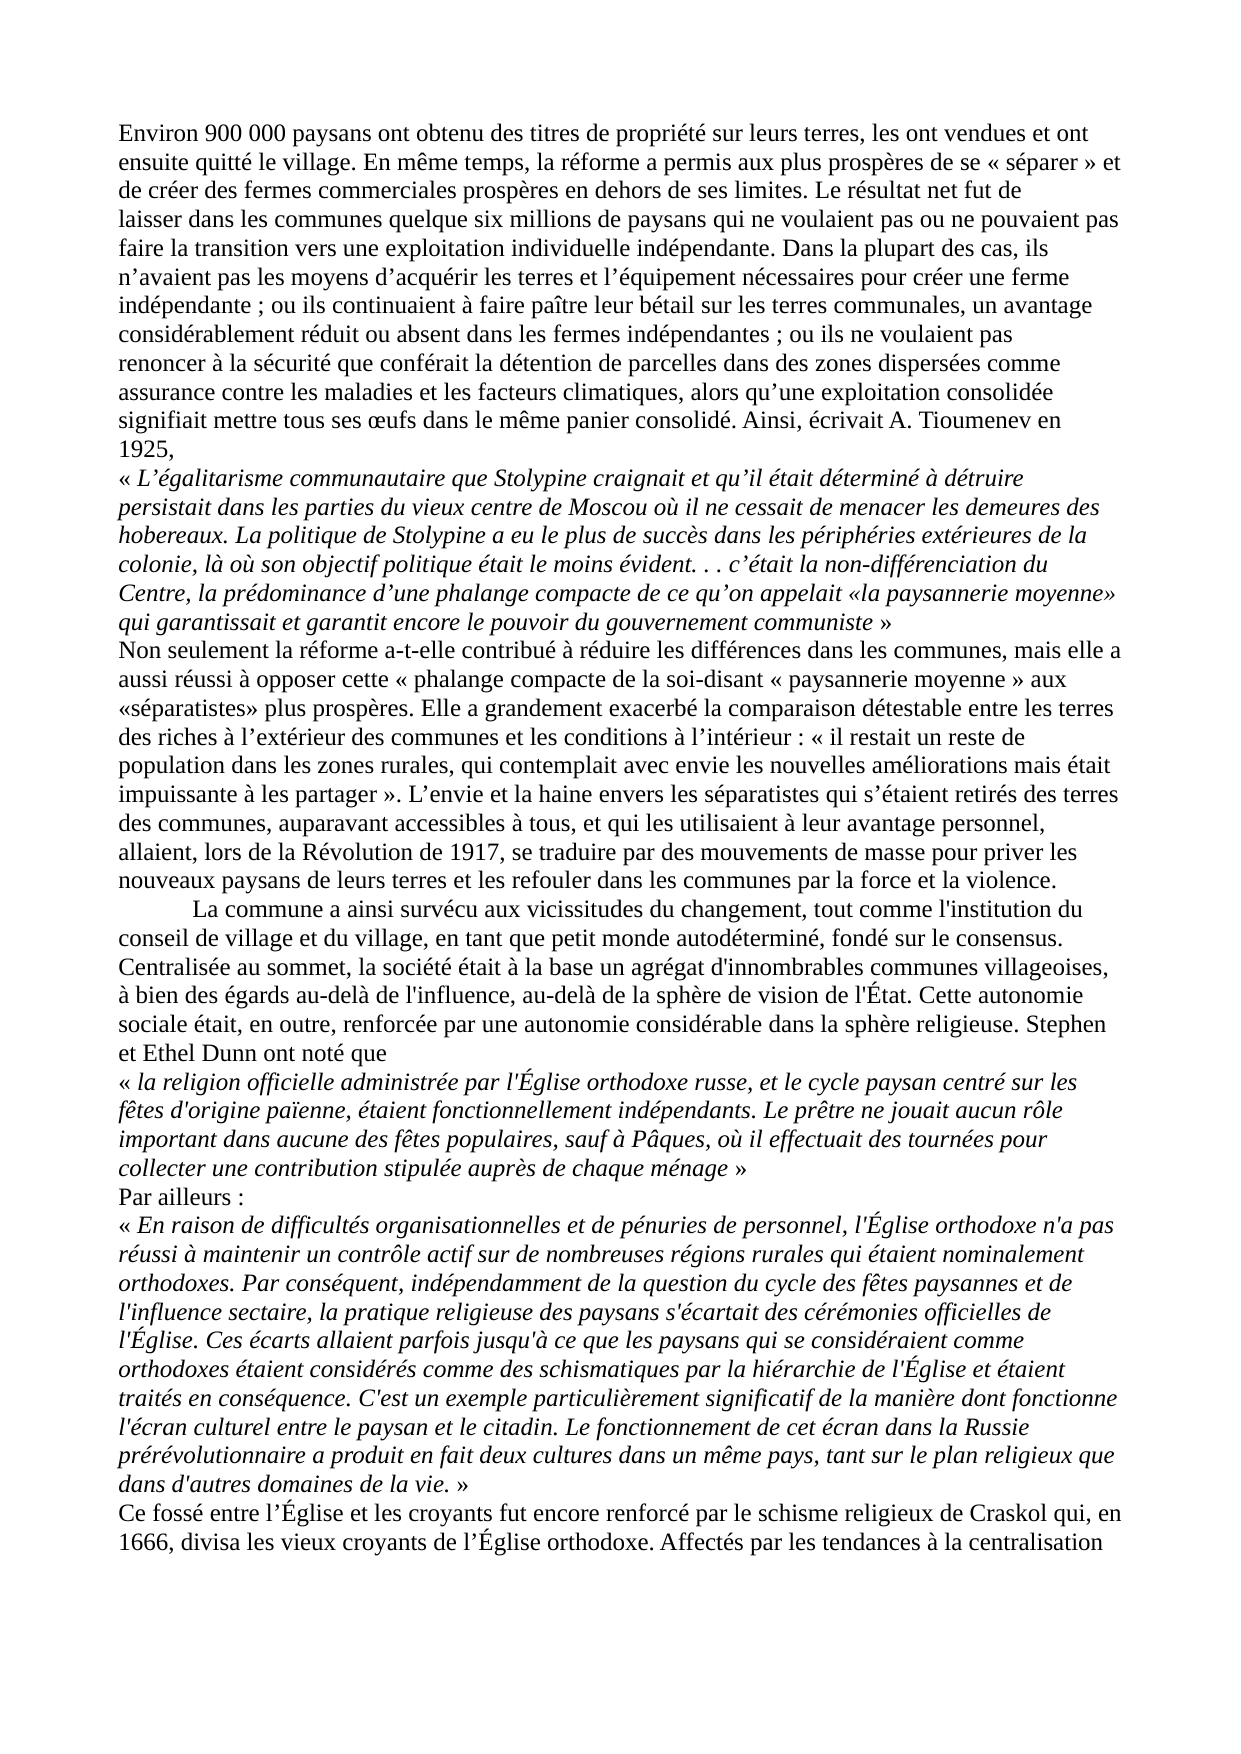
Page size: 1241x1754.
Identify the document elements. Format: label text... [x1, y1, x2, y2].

text laisser dans les communes quelque six millions de paysans qui ne voulaient pas ou ne pouvaient pas [118, 204, 1122, 233]
text considérablement réduit ou absent dans les fermes indépendantes ; ou ils ne voulaient pas [118, 319, 1122, 348]
text renoncer à la sécurité que conférait la détention de parcelles dans des zones dispersées comme assurance contre les maladies et les facteurs climatiques, alors qu’une exploitation consolidée signifiait mettre tous ses œufs dans le même panier consolidé. Ainsi, écrivait A. Tioumenev en 1925, [118, 348, 1122, 463]
text « L’égalitarisme communautaire que Stolypine craignait et qu’il était déterminé à détruire persistait dans les parties du vieux centre de Moscou où il ne cessait de menacer les demeures des hobereaux. La politique de Stolypine a eu le plus de succès dans les périphéries extérieures de la colonie, là où son objectif politique était le moins évident. . . c’était la non-différenciation du Centre, la prédominance d’une phalange compacte de ce qu’on appelait «la paysannerie moyenne» qui garantissait et garantit encore le pouvoir du gouvernement communiste » [118, 463, 1122, 636]
text La commune a ainsi survécu aux vicissitudes du changement, tout comme l'institution du conseil de village et du village, en tant que petit monde autodéterminé, fondé sur le consensus. [118, 894, 1122, 952]
text nouveaux paysans de leurs terres et les refouler dans les communes par la force et la violence. [118, 866, 1122, 894]
text impuissante à les partager ». L’envie et la haine envers les séparatistes qui s’étaient retirés des terres des communes, auparavant accessibles à tous, et qui les utilisaient à leur avantage personnel, allaient, lors de la Révolution de 1917, se traduire par des mouvements de masse pour priver les [118, 779, 1122, 866]
text Environ 900 000 paysans ont obtenu des titres de propriété sur leurs terres, les ont vendues et ont ensuite quitté le village. En même temps, la réforme a permis aux plus prospères de se « séparer » et de créer des fermes commerciales prospères en dehors de ses limites. Le résultat net fut de [118, 118, 1122, 204]
text « la religion officielle administrée par l'Église orthodoxe russe, et le cycle paysan centré sur les fêtes d'origine païenne, étaient fonctionnellement indépendants. Le prêtre ne jouait aucun rôle important dans aucune des fêtes populaires, sauf à Pâques, où il effectuait des tournées pour collecter une contribution stipulée auprès de chaque ménage » [118, 1067, 1122, 1182]
text Centralisée au sommet, la société était à la base un agrégat d'innombrables communes villageoises, à bien des égards au-delà de l'influence, au-delà de la sphère de vision de l'État. Cette autonomie sociale était, en outre, renforcée par une autonomie considérable dans la sphère religieuse. Stephen et Ethel Dunn ont noté que [118, 952, 1122, 1067]
text « En raison de difficultés organisationnelles et de pénuries de personnel, l'Église orthodoxe n'a pas réussi à maintenir un contrôle actif sur de nombreuses régions rurales qui étaient nominalement orthodoxes. Par conséquent, indépendamment de la question du cycle des fêtes paysannes et de l'influence sectaire, la pratique religieuse des paysans s'écartait des cérémonies officielles de l'Église. Ces écarts allaient parfois jusqu'à ce que les paysans qui se considéraient comme orthodoxes étaient considérés comme des schismatiques par la hiérarchie de l'Église et étaient traités en conséquence. C'est un exemple particulièrement significatif de la manière dont fonctionne l'écran culturel entre le paysan et le citadin. Le fonctionnement de cet écran dans la Russie prérévolutionnaire a produit en fait deux cultures dans un même pays, tant sur le plan religieux que dans d'autres domaines de la vie. » [118, 1211, 1122, 1498]
text faire la transition vers une exploitation individuelle indépendante. Dans la plupart des cas, ils n’avaient pas les moyens d’acquérir les terres et l’équipement nécessaires pour créer une ferme indépendante ; ou ils continuaient à faire paître leur bétail sur les terres communales, un avantage [118, 233, 1122, 319]
text Par ailleurs : [118, 1182, 1122, 1211]
text Ce fossé entre l’Église et les croyants fut encore renforcé par le schisme religieux de Craskol qui, en 1666, divisa les vieux croyants de l’Église orthodoxe. Affectés par les tendances à la centralisation [118, 1498, 1122, 1556]
text Non seulement la réforme a-t-elle contribué à réduire les différences dans les communes, mais elle a aussi réussi à opposer cette « phalange compacte de la soi-disant « paysannerie moyenne » aux «séparatistes» plus prospères. Elle a grandement exacerbé la comparaison détestable entre les terres des riches à l’extérieur des communes et les conditions à l’intérieur : « il restait un reste de population dans les zones rurales, qui contemplait avec envie les nouvelles améliorations mais était [118, 636, 1122, 779]
